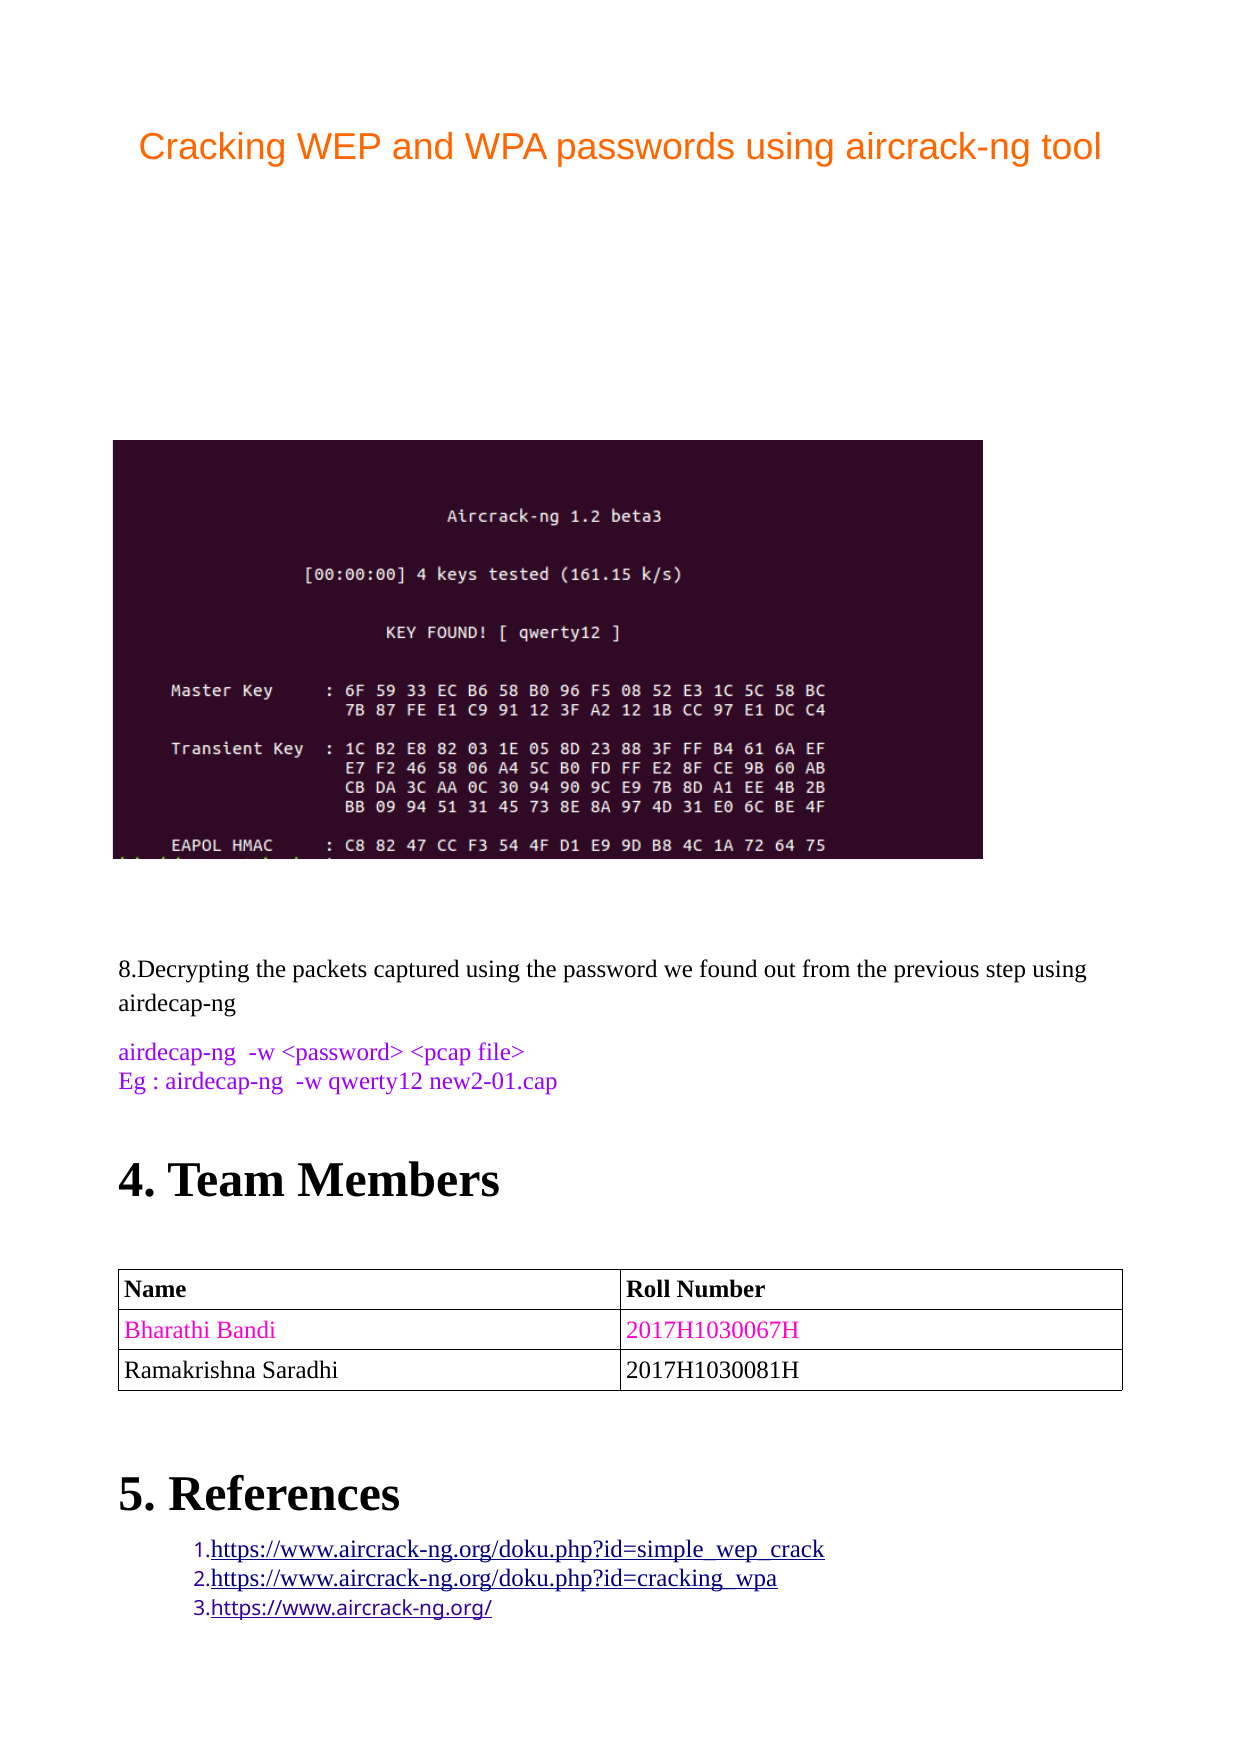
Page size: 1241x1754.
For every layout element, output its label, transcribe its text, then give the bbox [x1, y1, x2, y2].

subtitle 4. Team Members [118, 1149, 1122, 1207]
picture [112, 440, 983, 859]
list 2.https://www.aircrack-ng.org/doku.php?id=cracking_wpa [193, 1563, 1122, 1593]
table_cell Ramakrishna Saradhi [119, 1350, 620, 1389]
text airdecap-ng -w <password> <pcap file> [118, 1037, 1122, 1066]
subtitle 5. References [118, 1464, 1122, 1521]
table_header Roll Number [621, 1270, 1122, 1309]
list 1.https://www.aircrack-ng.org/doku.php?id=simple_wep_crack [193, 1534, 1122, 1563]
table_cell 2017H1030067H [621, 1310, 1122, 1349]
table_header Name [119, 1270, 620, 1309]
table_cell 2017H1030081H [621, 1350, 1122, 1389]
text Eg : airdecap-ng -w qwerty12 new2-01.cap [118, 1066, 1122, 1095]
list 3.https://www.aircrack-ng.org/ [193, 1593, 1122, 1621]
table_cell Bharathi Bandi [119, 1310, 620, 1349]
text 8.Decrypting the packets captured using the password we found out from the previous step using airdecap-ng [118, 954, 1122, 1017]
